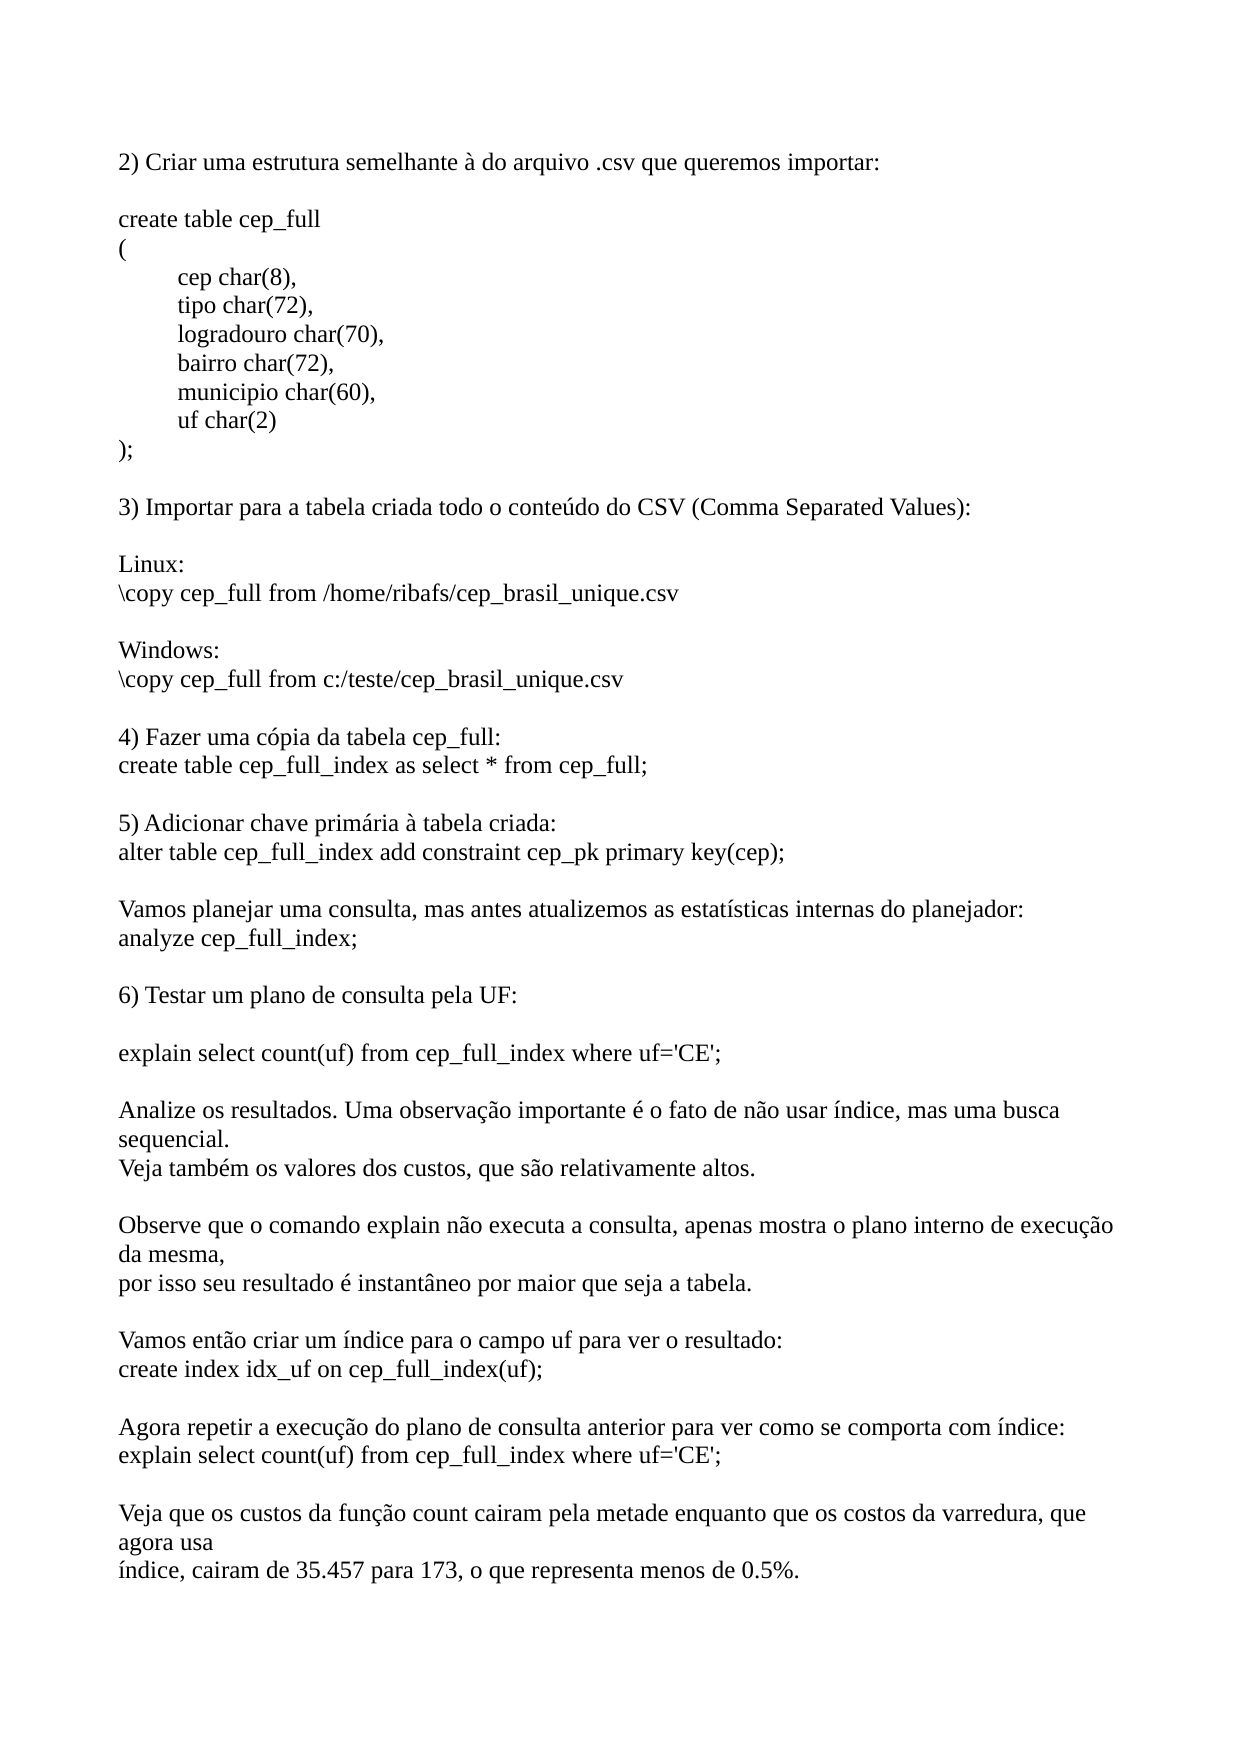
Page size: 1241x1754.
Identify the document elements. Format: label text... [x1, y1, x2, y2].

text logradouro char(70), [118, 319, 1122, 348]
text Analize os resultados. Uma observação importante é o fato de não usar índice, mas uma busca sequencial. [118, 1096, 1122, 1153]
text \copy cep_full from /home/ribafs/cep_brasil_unique.csv [118, 578, 1122, 607]
text 6) Testar um plano de consulta pela UF: [118, 981, 1122, 1009]
text create table cep_full_index as select * from cep_full; [118, 751, 1122, 779]
text tipo char(72), [118, 291, 1122, 319]
text uf char(2) [118, 406, 1122, 434]
text Observe que o comando explain não executa a consulta, apenas mostra o plano interno de execução da mesma, [118, 1211, 1122, 1268]
text explain select count(uf) from cep_full_index where uf='CE'; [118, 1038, 1122, 1067]
text Veja que os custos da função count cairam pela metade enquanto que os costos da varredura, que agora usa [118, 1498, 1122, 1556]
text Vamos planejar uma consulta, mas antes atualizemos as estatísticas internas do planejador: [118, 894, 1122, 923]
text por isso seu resultado é instantâneo por maior que seja a tabela. [118, 1268, 1122, 1297]
text índice, cairam de 35.457 para 173, o que representa menos de 0.5%. [118, 1556, 1122, 1584]
text ( [118, 233, 1122, 262]
text bairro char(72), [118, 348, 1122, 377]
text alter table cep_full_index add constraint cep_pk primary key(cep); [118, 837, 1122, 866]
text Veja também os valores dos custos, que são relativamente altos. [118, 1153, 1122, 1182]
text create index idx_uf on cep_full_index(uf); [118, 1354, 1122, 1383]
text Vamos então criar um índice para o campo uf para ver o resultado: [118, 1326, 1122, 1354]
text 5) Adicionar chave primária à tabela criada: [118, 808, 1122, 837]
text municipio char(60), [118, 377, 1122, 406]
text \copy cep_full from c:/teste/cep_brasil_unique.csv [118, 664, 1122, 693]
text Linux: [118, 549, 1122, 578]
text cep char(8), [118, 262, 1122, 291]
text create table cep_full [118, 204, 1122, 233]
text 2) Criar uma estrutura semelhante à do arquivo .csv que queremos importar: [118, 147, 1122, 176]
text explain select count(uf) from cep_full_index where uf='CE'; [118, 1441, 1122, 1469]
text 4) Fazer uma cópia da tabela cep_full: [118, 722, 1122, 751]
text Agora repetir a execução do plano de consulta anterior para ver como se comporta com índice: [118, 1412, 1122, 1441]
text analyze cep_full_index; [118, 923, 1122, 952]
text 3) Importar para a tabela criada todo o conteúdo do CSV (Comma Separated Values): [118, 492, 1122, 521]
text ); [118, 434, 1122, 463]
text Windows: [118, 636, 1122, 664]
